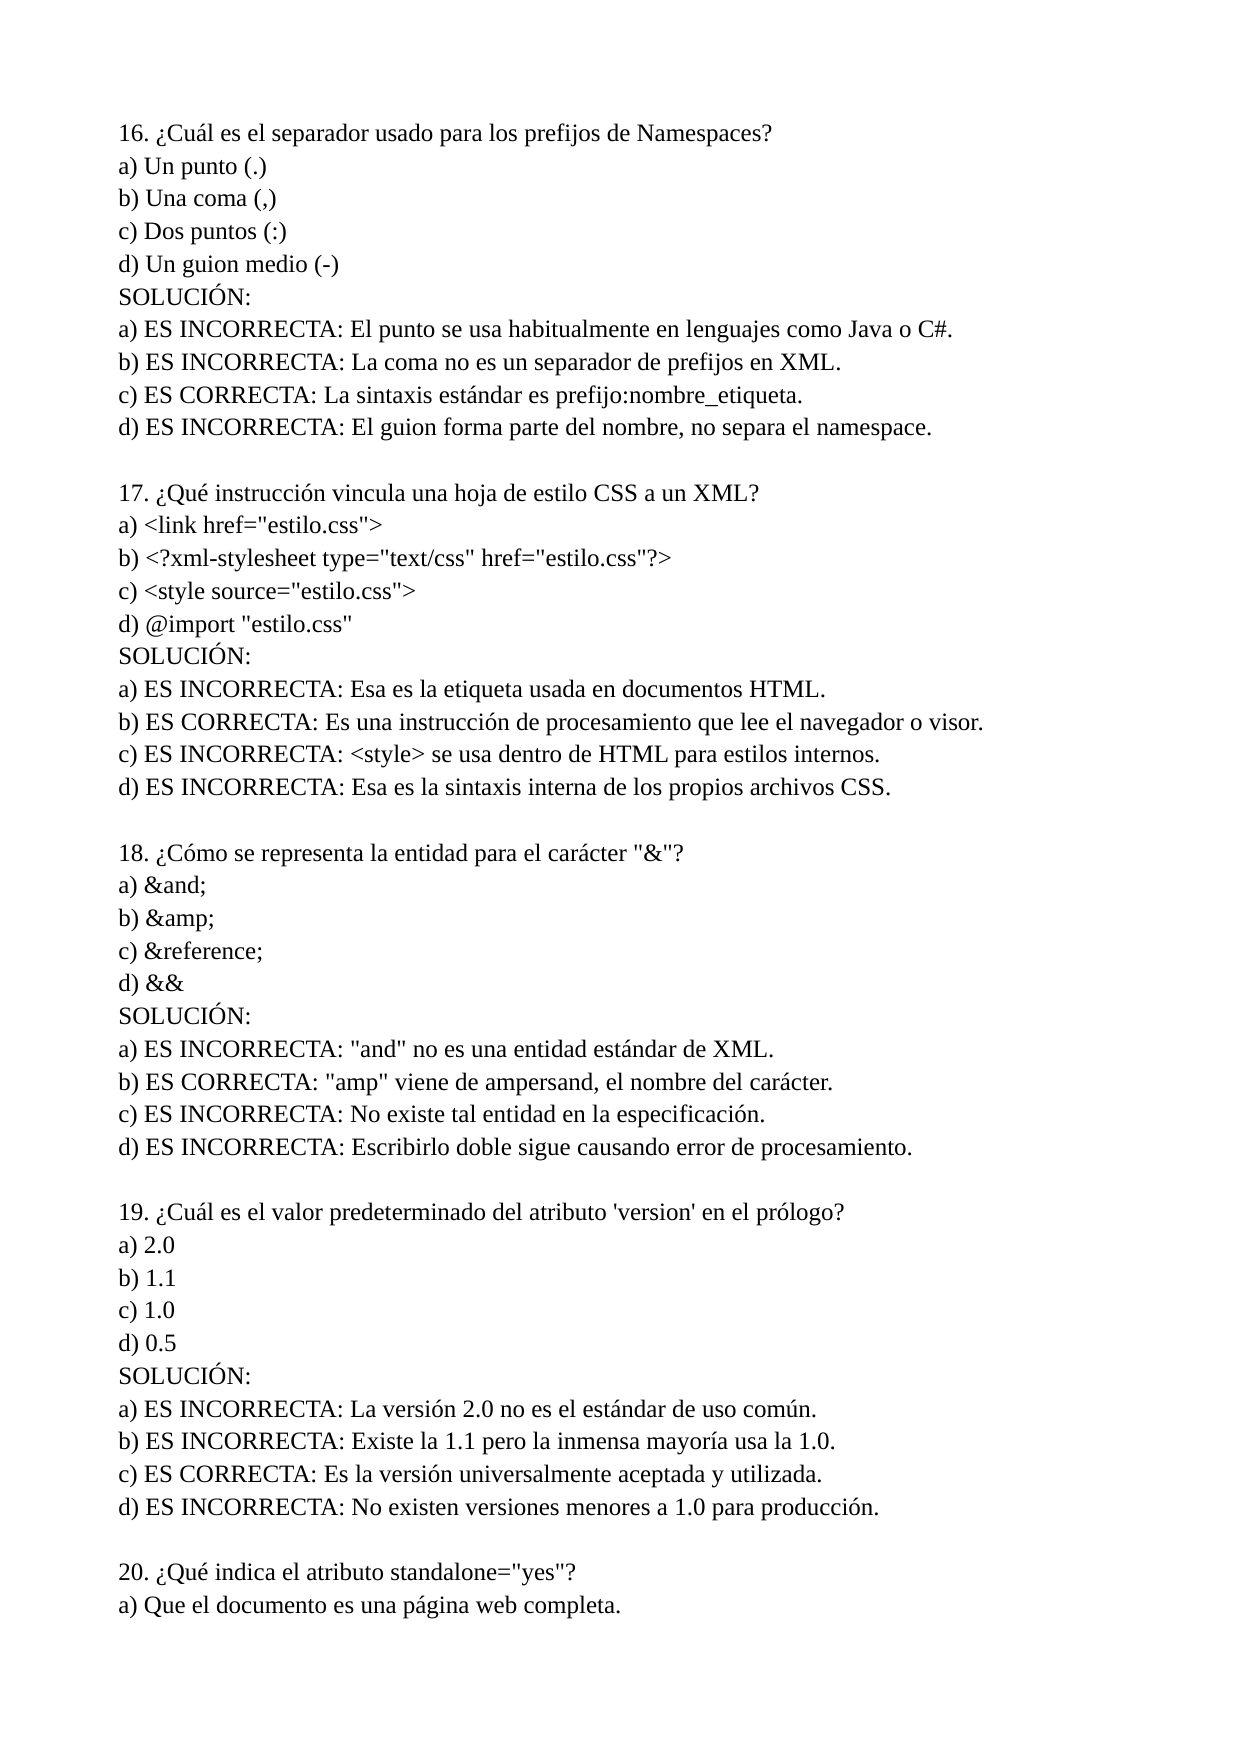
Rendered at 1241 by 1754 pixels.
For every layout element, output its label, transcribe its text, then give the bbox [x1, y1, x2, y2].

text a) &and; [118, 870, 1122, 899]
text 20. ¿Qué indica el atributo standalone="yes"? [118, 1557, 1122, 1586]
text c) ES CORRECTA: La sintaxis estándar es prefijo:nombre_etiqueta. [118, 380, 1122, 408]
text a) ES INCORRECTA: La versión 2.0 no es el estándar de uso común. [118, 1394, 1122, 1422]
text b) ES CORRECTA: Es una instrucción de procesamiento que lee el navegador o visor. [118, 707, 1122, 736]
text c) ES INCORRECTA: <style> se usa dentro de HTML para estilos internos. [118, 739, 1122, 768]
text SOLUCIÓN: [118, 1001, 1122, 1030]
text SOLUCIÓN: [118, 641, 1122, 670]
text c) Dos puntos (:) [118, 216, 1122, 245]
text d) @import "estilo.css" [118, 609, 1122, 637]
text a) Que el documento es una página web completa. [118, 1590, 1122, 1619]
text 18. ¿Cómo se representa la entidad para el carácter "&"? [118, 838, 1122, 866]
text a) 2.0 [118, 1230, 1122, 1259]
text c) &reference; [118, 936, 1122, 964]
text 16. ¿Cuál es el separador usado para los prefijos de Namespaces? [118, 118, 1122, 147]
text b) 1.1 [118, 1263, 1122, 1292]
text b) ES INCORRECTA: La coma no es un separador de prefijos en XML. [118, 347, 1122, 376]
text a) <link href="estilo.css"> [118, 511, 1122, 539]
text b) &amp; [118, 903, 1122, 932]
text d) ES INCORRECTA: No existen versiones menores a 1.0 para producción. [118, 1492, 1122, 1521]
text a) ES INCORRECTA: Esa es la etiqueta usada en documentos HTML. [118, 674, 1122, 703]
text SOLUCIÓN: [118, 1361, 1122, 1390]
text 19. ¿Cuál es el valor predeterminado del atributo 'version' en el prólogo? [118, 1197, 1122, 1226]
text SOLUCIÓN: [118, 282, 1122, 310]
text b) ES INCORRECTA: Existe la 1.1 pero la inmensa mayoría usa la 1.0. [118, 1426, 1122, 1455]
text d) Un guion medio (-) [118, 249, 1122, 278]
text d) ES INCORRECTA: El guion forma parte del nombre, no separa el namespace. [118, 412, 1122, 441]
text a) Un punto (.) [118, 151, 1122, 179]
text b) ES CORRECTA: "amp" viene de ampersand, el nombre del carácter. [118, 1067, 1122, 1095]
text d) ES INCORRECTA: Esa es la sintaxis interna de los propios archivos CSS. [118, 772, 1122, 801]
text 17. ¿Qué instrucción vincula una hoja de estilo CSS a un XML? [118, 478, 1122, 507]
text b) <?xml-stylesheet type="text/css" href="estilo.css"?> [118, 543, 1122, 572]
text a) ES INCORRECTA: "and" no es una entidad estándar de XML. [118, 1034, 1122, 1063]
text d) 0.5 [118, 1328, 1122, 1357]
text b) Una coma (,) [118, 183, 1122, 212]
text d) ES INCORRECTA: Escribirlo doble sigue causando error de procesamiento. [118, 1132, 1122, 1161]
text c) ES CORRECTA: Es la versión universalmente aceptada y utilizada. [118, 1459, 1122, 1488]
text d) && [118, 968, 1122, 997]
text c) ES INCORRECTA: No existe tal entidad en la especificación. [118, 1099, 1122, 1128]
text a) ES INCORRECTA: El punto se usa habitualmente en lenguajes como Java o C#. [118, 314, 1122, 343]
text c) 1.0 [118, 1296, 1122, 1324]
text c) <style source="estilo.css"> [118, 576, 1122, 605]
